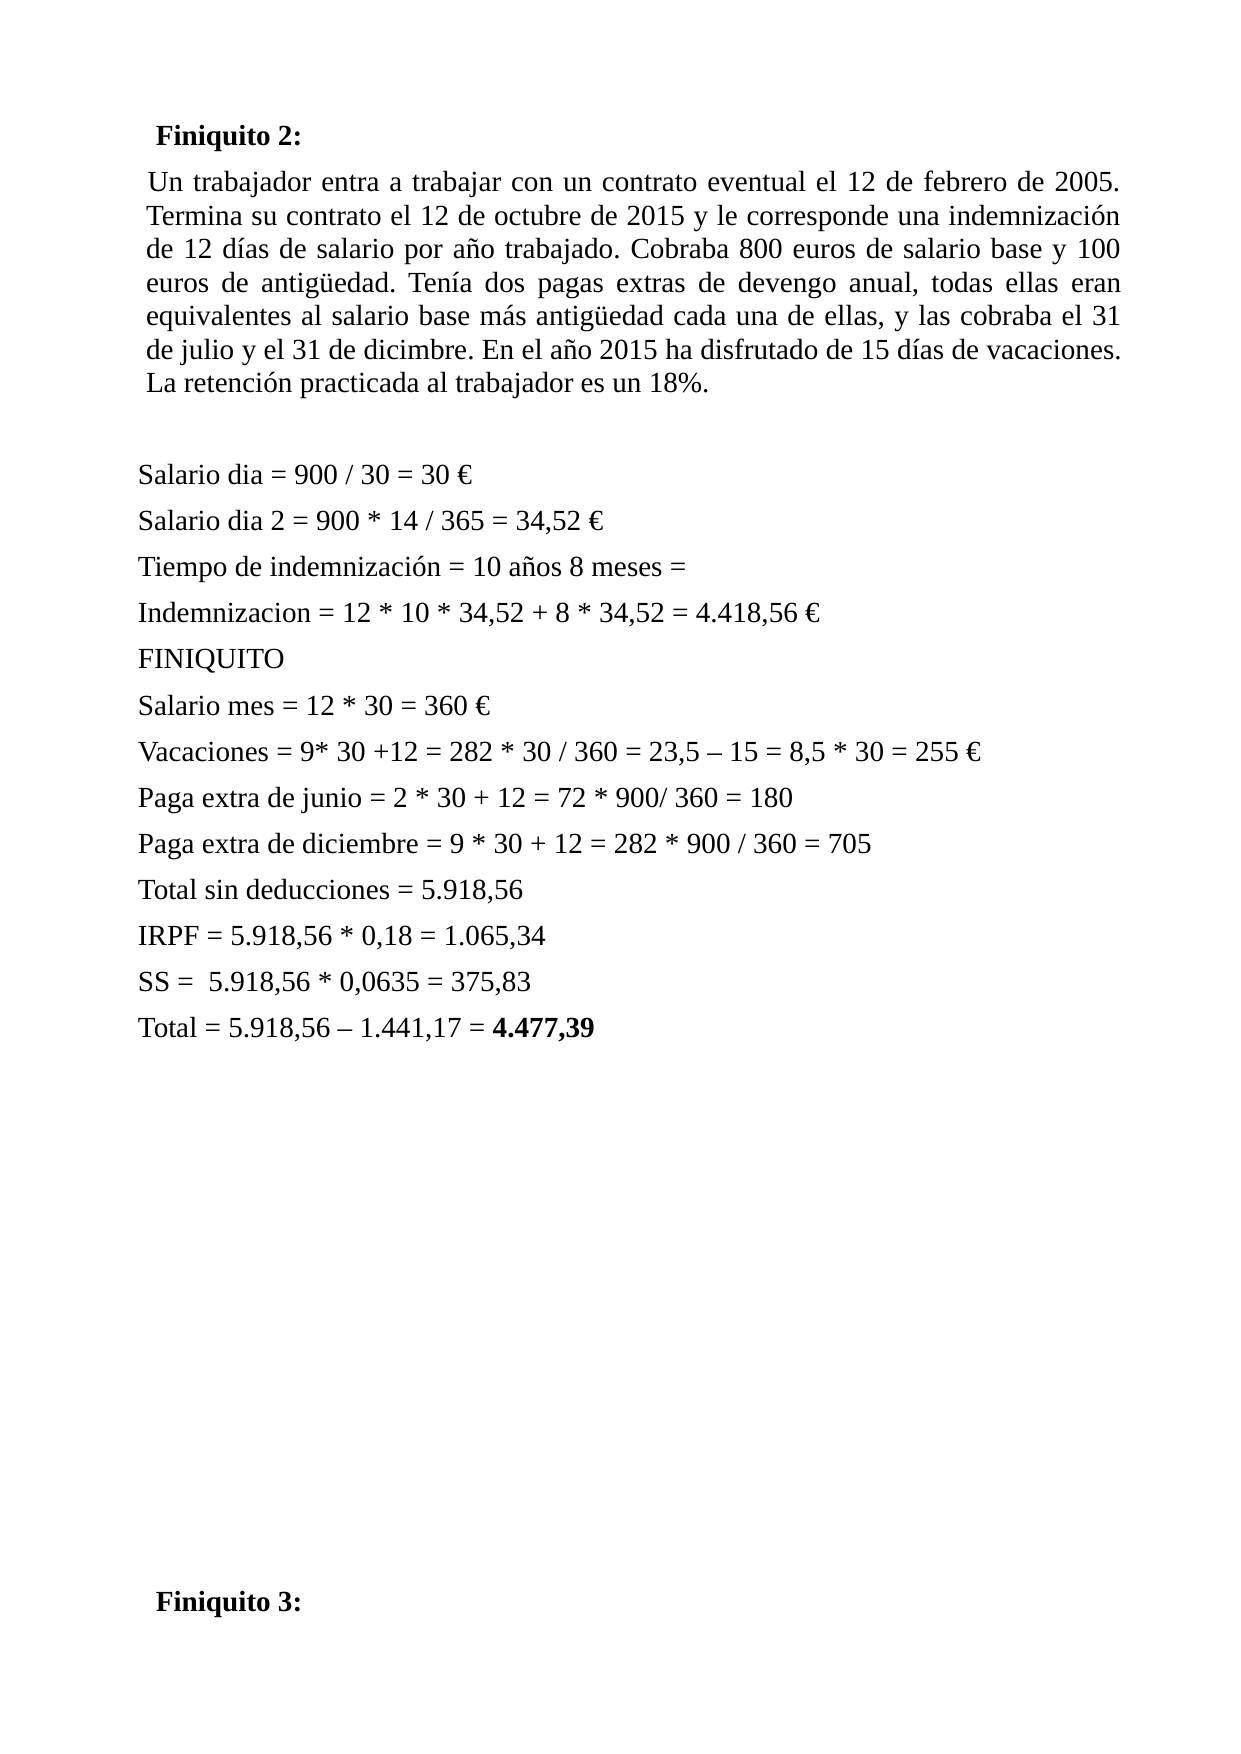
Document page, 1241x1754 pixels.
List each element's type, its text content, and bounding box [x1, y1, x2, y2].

text Indemnizacion = 12 * 10 * 34,52 + 8 * 34,52 = 4.418,56 € [138, 596, 1122, 629]
text Finiquito 2: [156, 118, 1122, 152]
text Salario dia = 900 / 30 = 30 € [138, 457, 1122, 491]
text IRPF = 5.918,56‬ * 0,18 = 1.065,34 [138, 918, 1122, 951]
text Finiquito 3: [156, 1584, 1122, 1618]
text Vacaciones = 9* 30 +12 = 282 * 30 / 360 = 23,5 – 15 = 8,5 * 30 = 255 € [138, 734, 1122, 767]
text FINIQUITO [138, 642, 1122, 675]
text Paga extra de junio = 2 * 30 + 12 = 72 * 900/ 360 = 180 [138, 780, 1122, 813]
text SS = 5.918,56 * 0,0635 = 375,83 [138, 964, 1122, 997]
text Salario mes = 12 * 30 = 360 € [138, 688, 1122, 721]
text Total = 5.918,56 – 1.441,17‬ = 4.477,39 [138, 1010, 1122, 1043]
text Salario dia 2 = 900 * 14 / 365 = 34,52 € [138, 503, 1122, 537]
text Paga extra de diciembre = 9 * 30 + 12 = 282 * 900 / 360 = 705 [138, 826, 1122, 859]
text Tiempo de indemnización = 10 años 8 meses = [138, 549, 1122, 583]
text Total sin deducciones = 5.918,56‬ [138, 872, 1122, 905]
text Un trabajador entra a trabajar con un contrato eventual el 12 de febrero de 2005. Termina su contrato el 12 de octubre de 2015 y le corresponde una indemnización de 12 días de salario por año trabajado. Cobraba 800 euros de salario base y 100 euros de antigüedad. Tenía dos pagas extras de devengo anual, todas ellas eran equivalentes al salario base más antigüedad cada una de ellas, y las cobraba el 31 de julio y el 31 de dicimbre. En el año 2015 ha disfrutado de 15 días de vacaciones. La retención practicada al trabajador es un 18%. [138, 164, 1122, 399]
